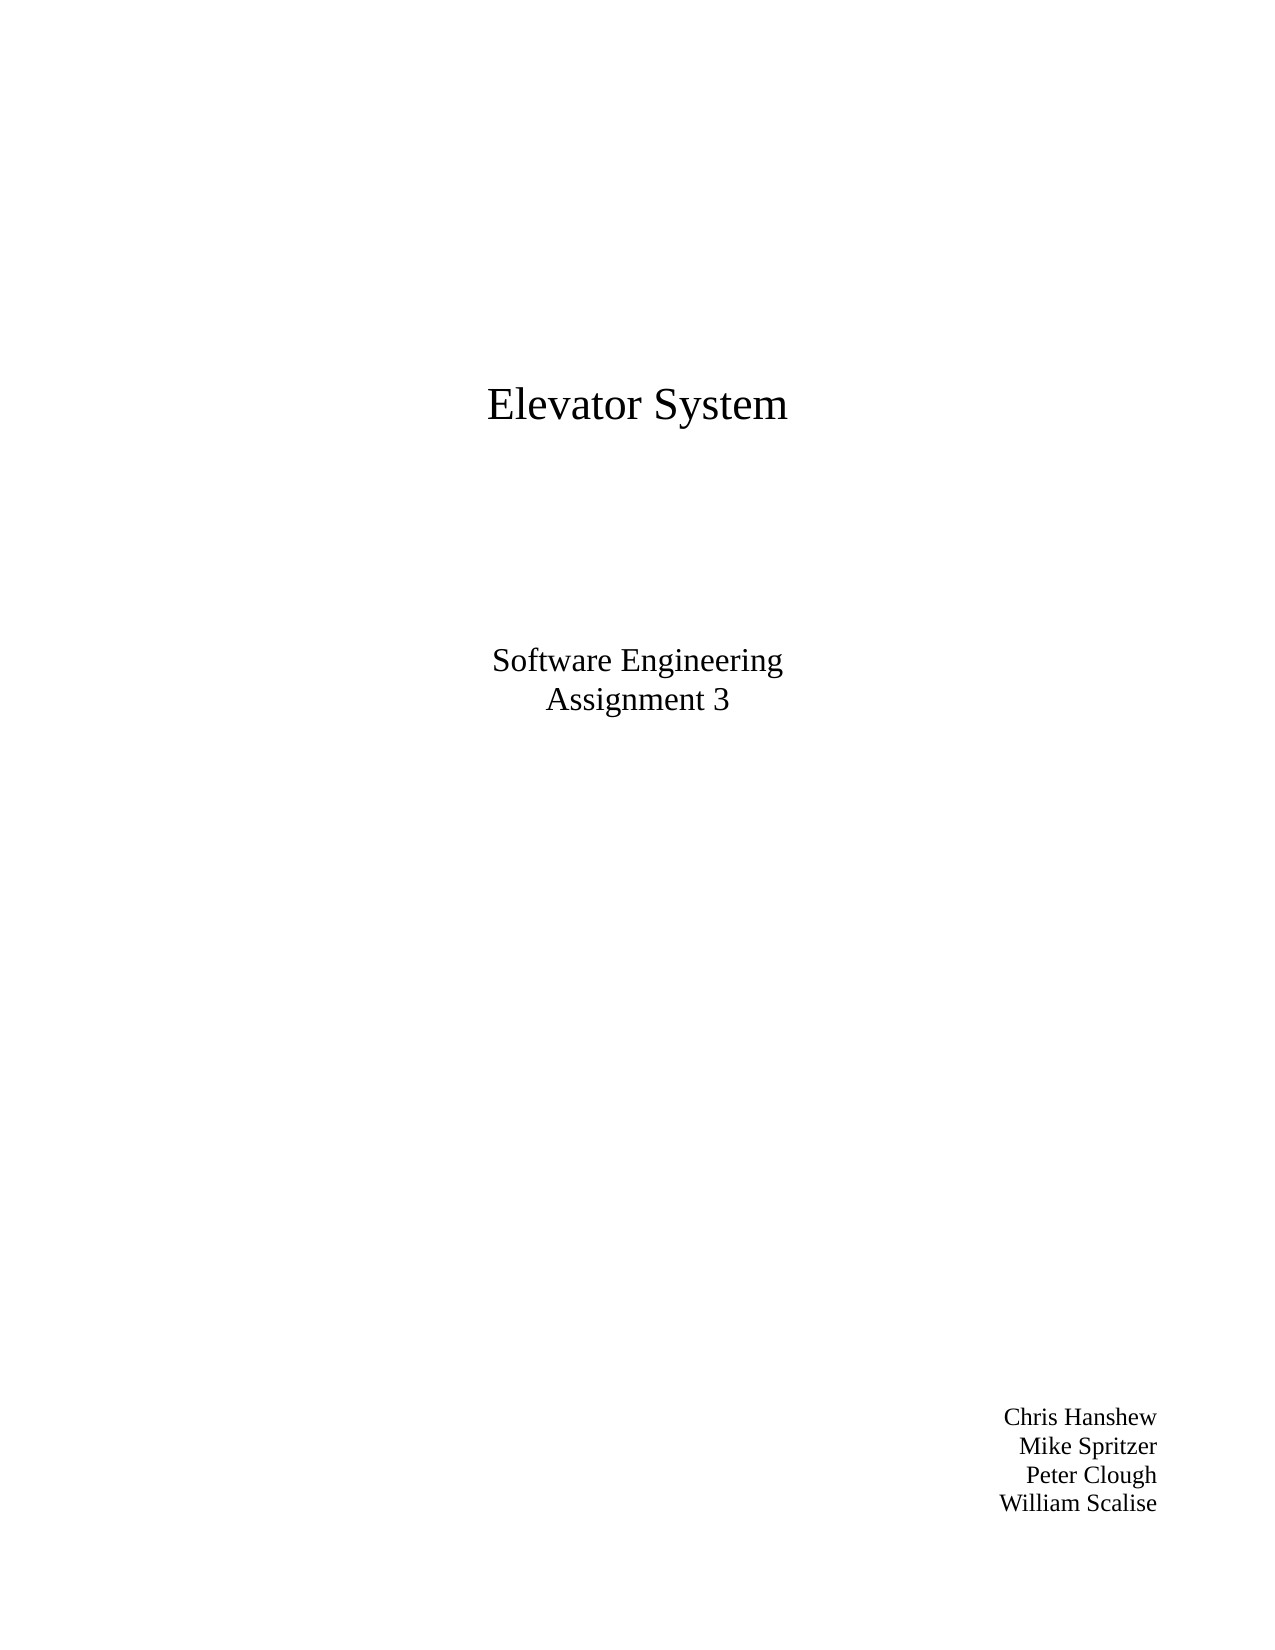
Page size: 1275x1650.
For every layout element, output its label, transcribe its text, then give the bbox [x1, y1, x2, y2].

text Elevator System [118, 377, 1157, 429]
text Software Engineering [118, 640, 1157, 679]
text Mike Spritzer [118, 1431, 1157, 1460]
text Peter Clough [118, 1460, 1157, 1488]
text Assignment 3 [118, 679, 1157, 717]
text Chris Hanshew [118, 1402, 1157, 1431]
text William Scalise [118, 1488, 1157, 1517]
